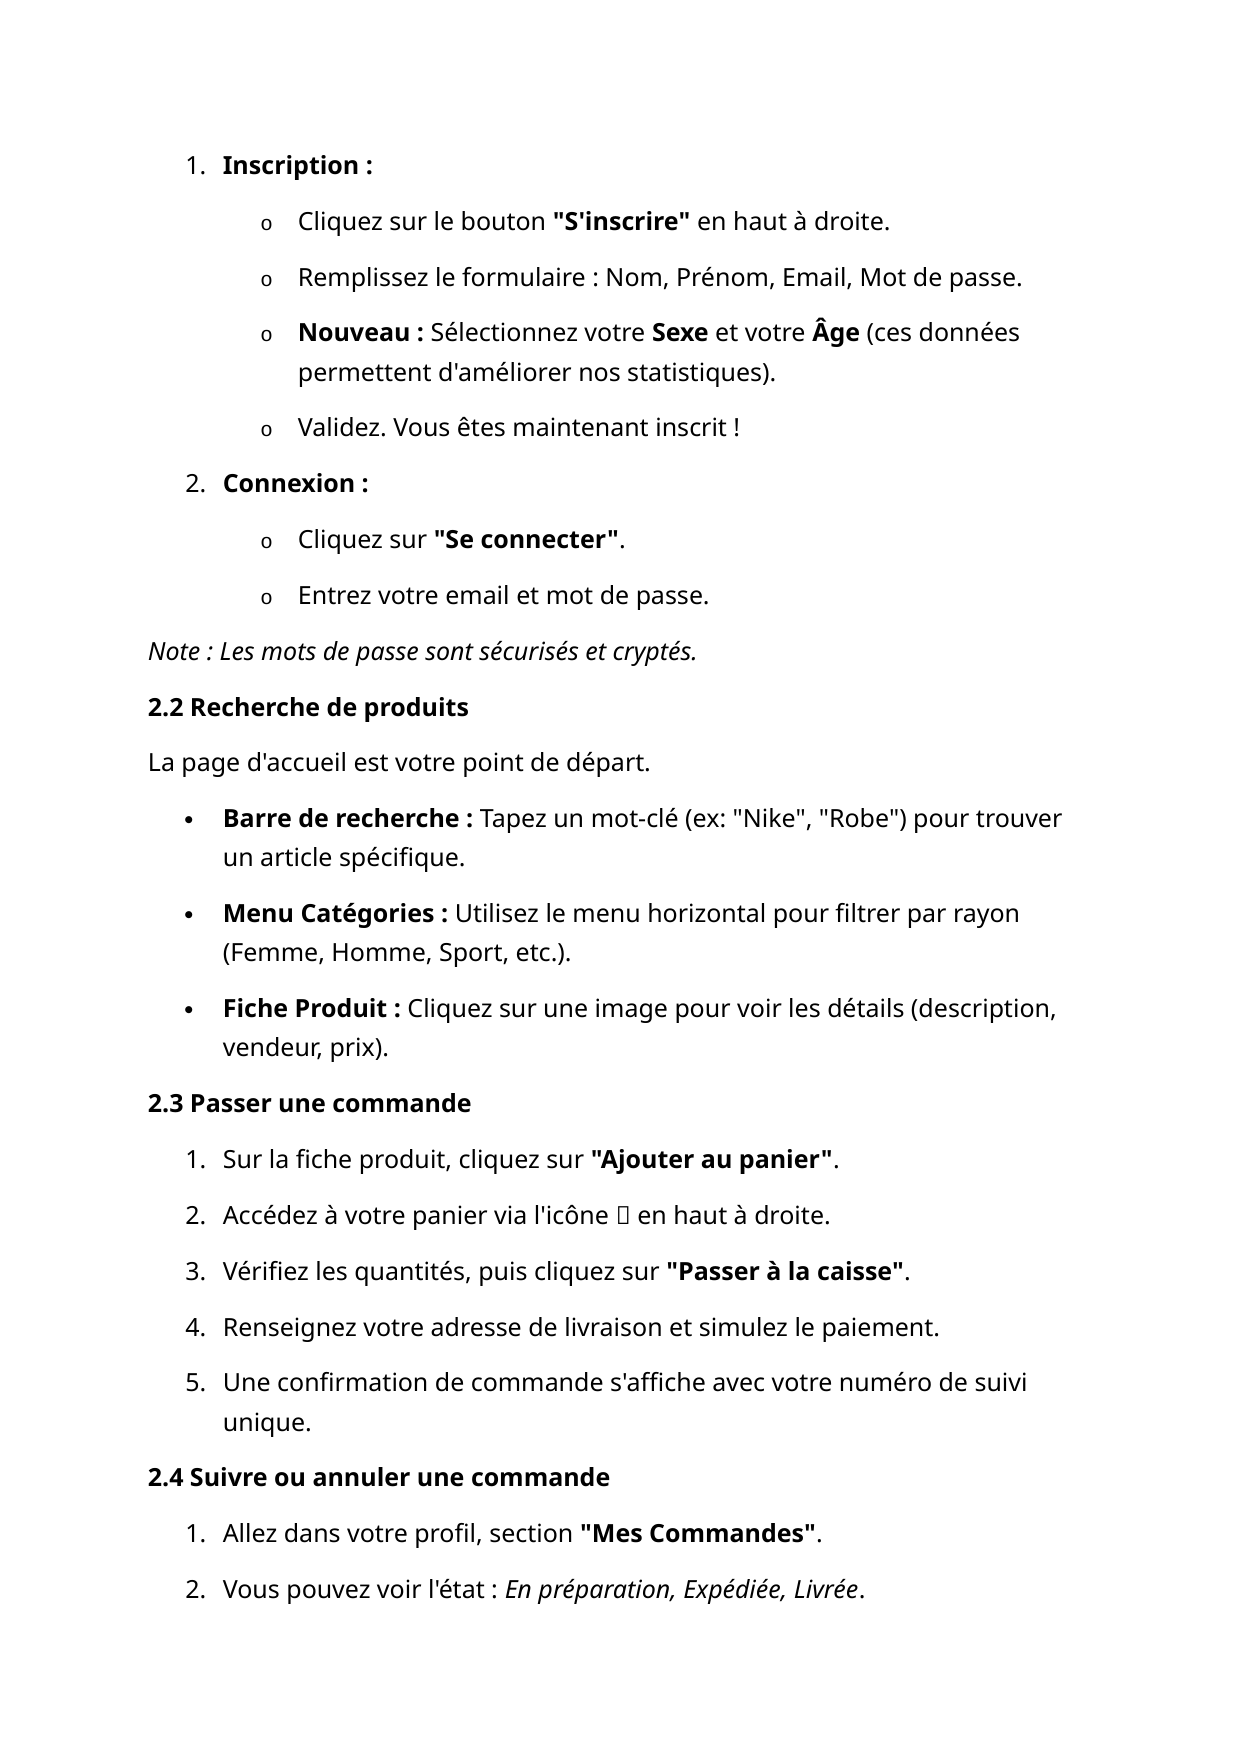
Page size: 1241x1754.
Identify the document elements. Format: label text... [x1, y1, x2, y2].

list Entrez votre email et mot de passe. [260, 578, 1093, 612]
list Fiche Produit : Cliquez sur une image pour voir les détails (description, vendeur, prix). [185, 991, 1093, 1064]
list Nouveau : Sélectionnez votre Sexe et votre Âge (ces données permettent d'améliorer nos statistiques). [260, 315, 1093, 388]
list Une confirmation de commande s'affiche avec votre numéro de suivi unique. [185, 1365, 1093, 1438]
text La page d'accueil est votre point de départ. [148, 745, 1093, 779]
list Allez dans votre profil, section "Mes Commandes". [185, 1516, 1093, 1550]
text 2.4 Suivre ou annuler une commande [148, 1460, 1093, 1494]
list Vous pouvez voir l'état : En préparation, Expédiée, Livrée. [185, 1572, 1093, 1606]
list Connexion : [185, 466, 1093, 500]
list Inscription : [185, 148, 1093, 182]
list Renseignez votre adresse de livraison et simulez le paiement. [185, 1309, 1093, 1343]
list Menu Catégories : Utilisez le menu horizontal pour filtrer par rayon (Femme, Homme, Sport, etc.). [185, 896, 1093, 969]
text Note : Les mots de passe sont sécurisés et cryptés. [148, 633, 1093, 667]
list Cliquez sur le bouton "S'inscrire" en haut à droite. [260, 203, 1093, 237]
list Accédez à votre panier via l'icône 🛒 en haut à droite. [185, 1198, 1093, 1232]
list Validez. Vous êtes maintenant inscrit ! [260, 410, 1093, 444]
text 2.3 Passer une commande [148, 1086, 1093, 1120]
list Barre de recherche : Tapez un mot-clé (ex: "Nike", "Robe") pour trouver un article spécifique. [185, 801, 1093, 874]
list Vérifiez les quantités, puis cliquez sur "Passer à la caisse". [185, 1253, 1093, 1287]
list Cliquez sur "Se connecter". [260, 522, 1093, 556]
text 2.2 Recherche de produits [148, 689, 1093, 723]
list Sur la fiche produit, cliquez sur "Ajouter au panier". [185, 1142, 1093, 1176]
list Remplissez le formulaire : Nom, Prénom, Email, Mot de passe. [260, 259, 1093, 293]
